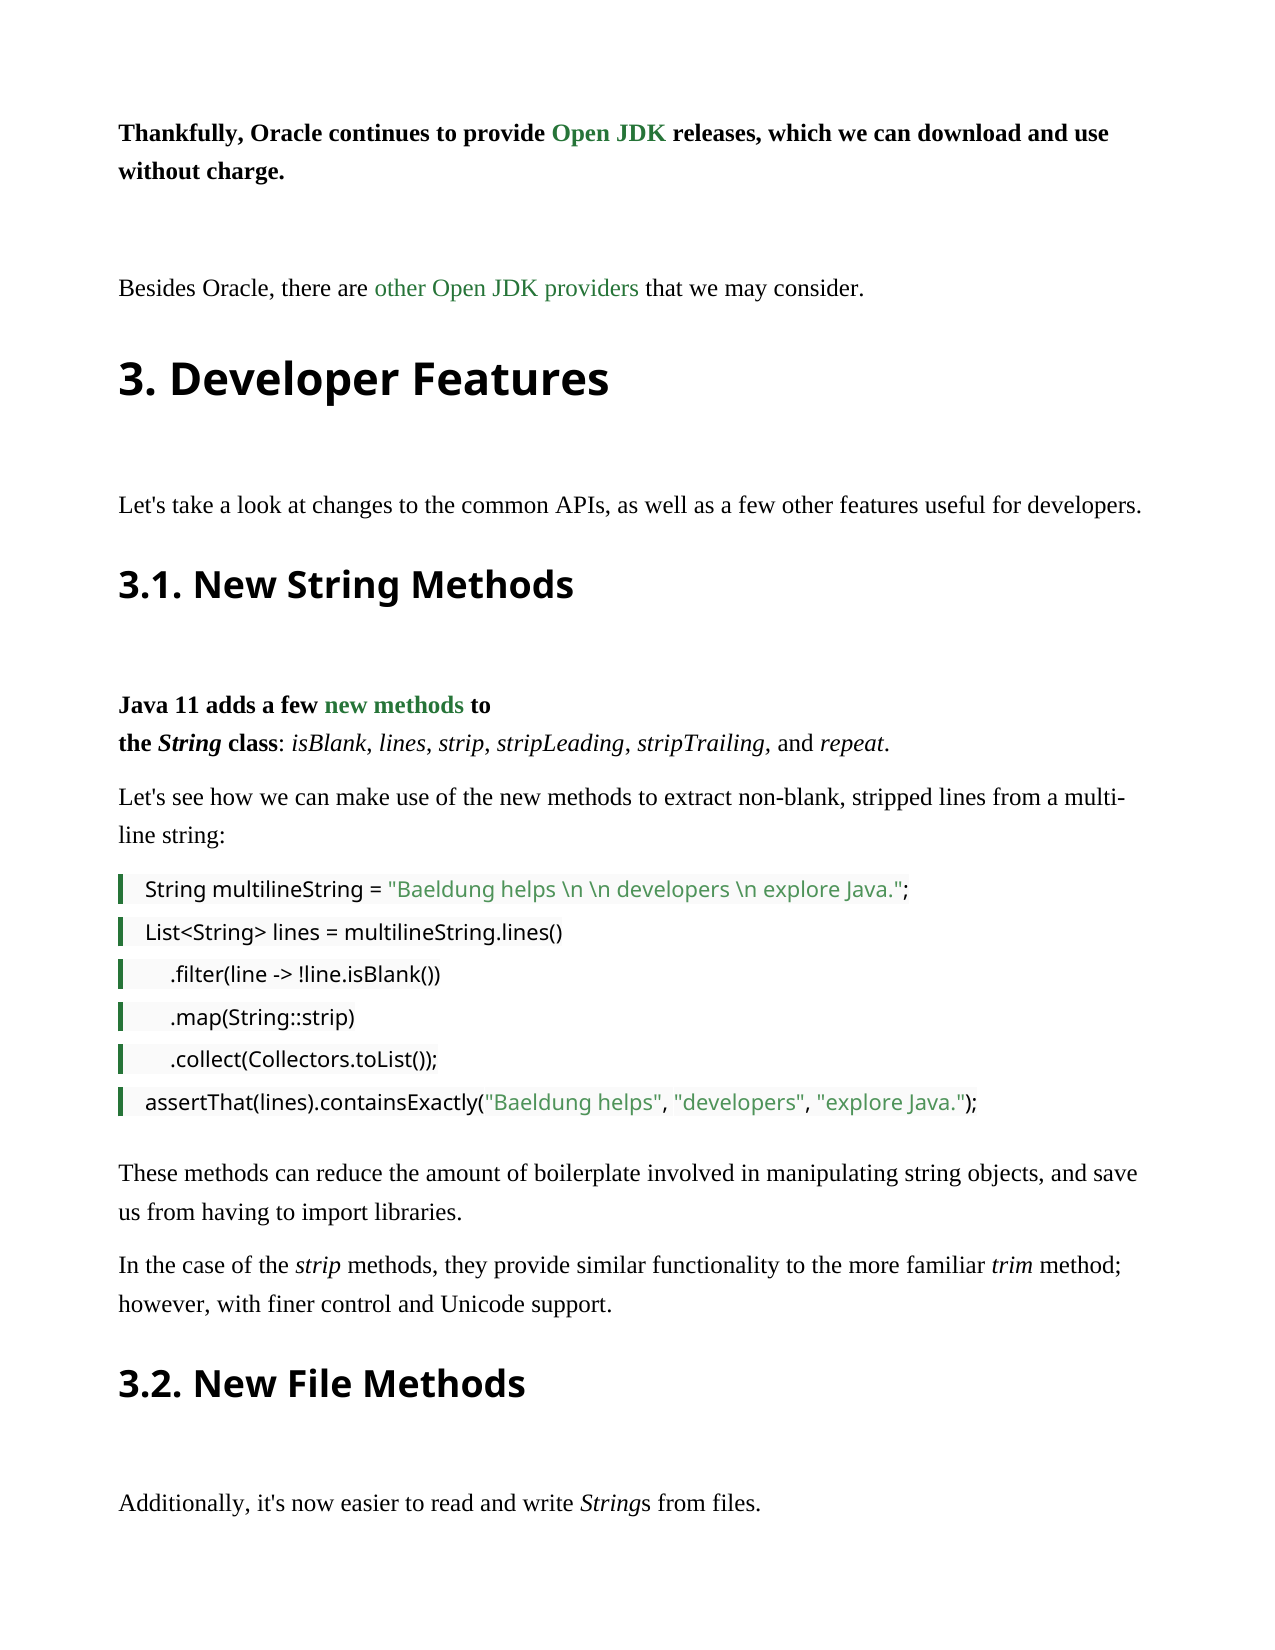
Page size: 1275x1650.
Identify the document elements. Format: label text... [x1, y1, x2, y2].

subtitle 3.1. New String Methods [118, 559, 1157, 610]
subtitle 3.2. New File Methods [118, 1357, 1157, 1408]
text Java 11 adds a few new methods to the String class: isBlank, lines, strip, stripLeading, stripTrailing, and repeat. [118, 690, 1157, 757]
subtitle 3. Developer Features [118, 347, 1157, 409]
text In the case of the strip methods, they provide similar functionality to the more familiar trim method; however, with finer control and Unicode support. [118, 1251, 1157, 1318]
text assertThat(lines).containsExactly("Baeldung helps", "developers", "explore Java."); [123, 1087, 1157, 1116]
text These methods can reduce the amount of boilerplate involved in manipulating string objects, and save us from having to import libraries. [118, 1158, 1157, 1226]
text .filter(line -> !line.isBlank()) [123, 959, 1157, 989]
text Thankfully, Oracle continues to provide Open JDK releases, which we can download and use without charge. [118, 118, 1157, 185]
text Additionally, it's now easier to read and write Strings from files. [118, 1488, 1157, 1517]
text List<String> lines = multilineString.lines() [123, 917, 1157, 946]
text String multilineString = "Baeldung helps \n \n developers \n explore Java."; [123, 874, 1157, 904]
text Let's take a look at changes to the common APIs, as well as a few other features useful for developers. [118, 490, 1157, 519]
text Let's see how we can make use of the new methods to extract non-blank, stripped lines from a multi-line string: [118, 782, 1157, 849]
text .map(String::strip) [123, 1002, 1157, 1031]
text Besides Oracle, there are other Open JDK providers that we may consider. [118, 273, 1157, 301]
text .collect(Collectors.toList()); [123, 1044, 1157, 1074]
